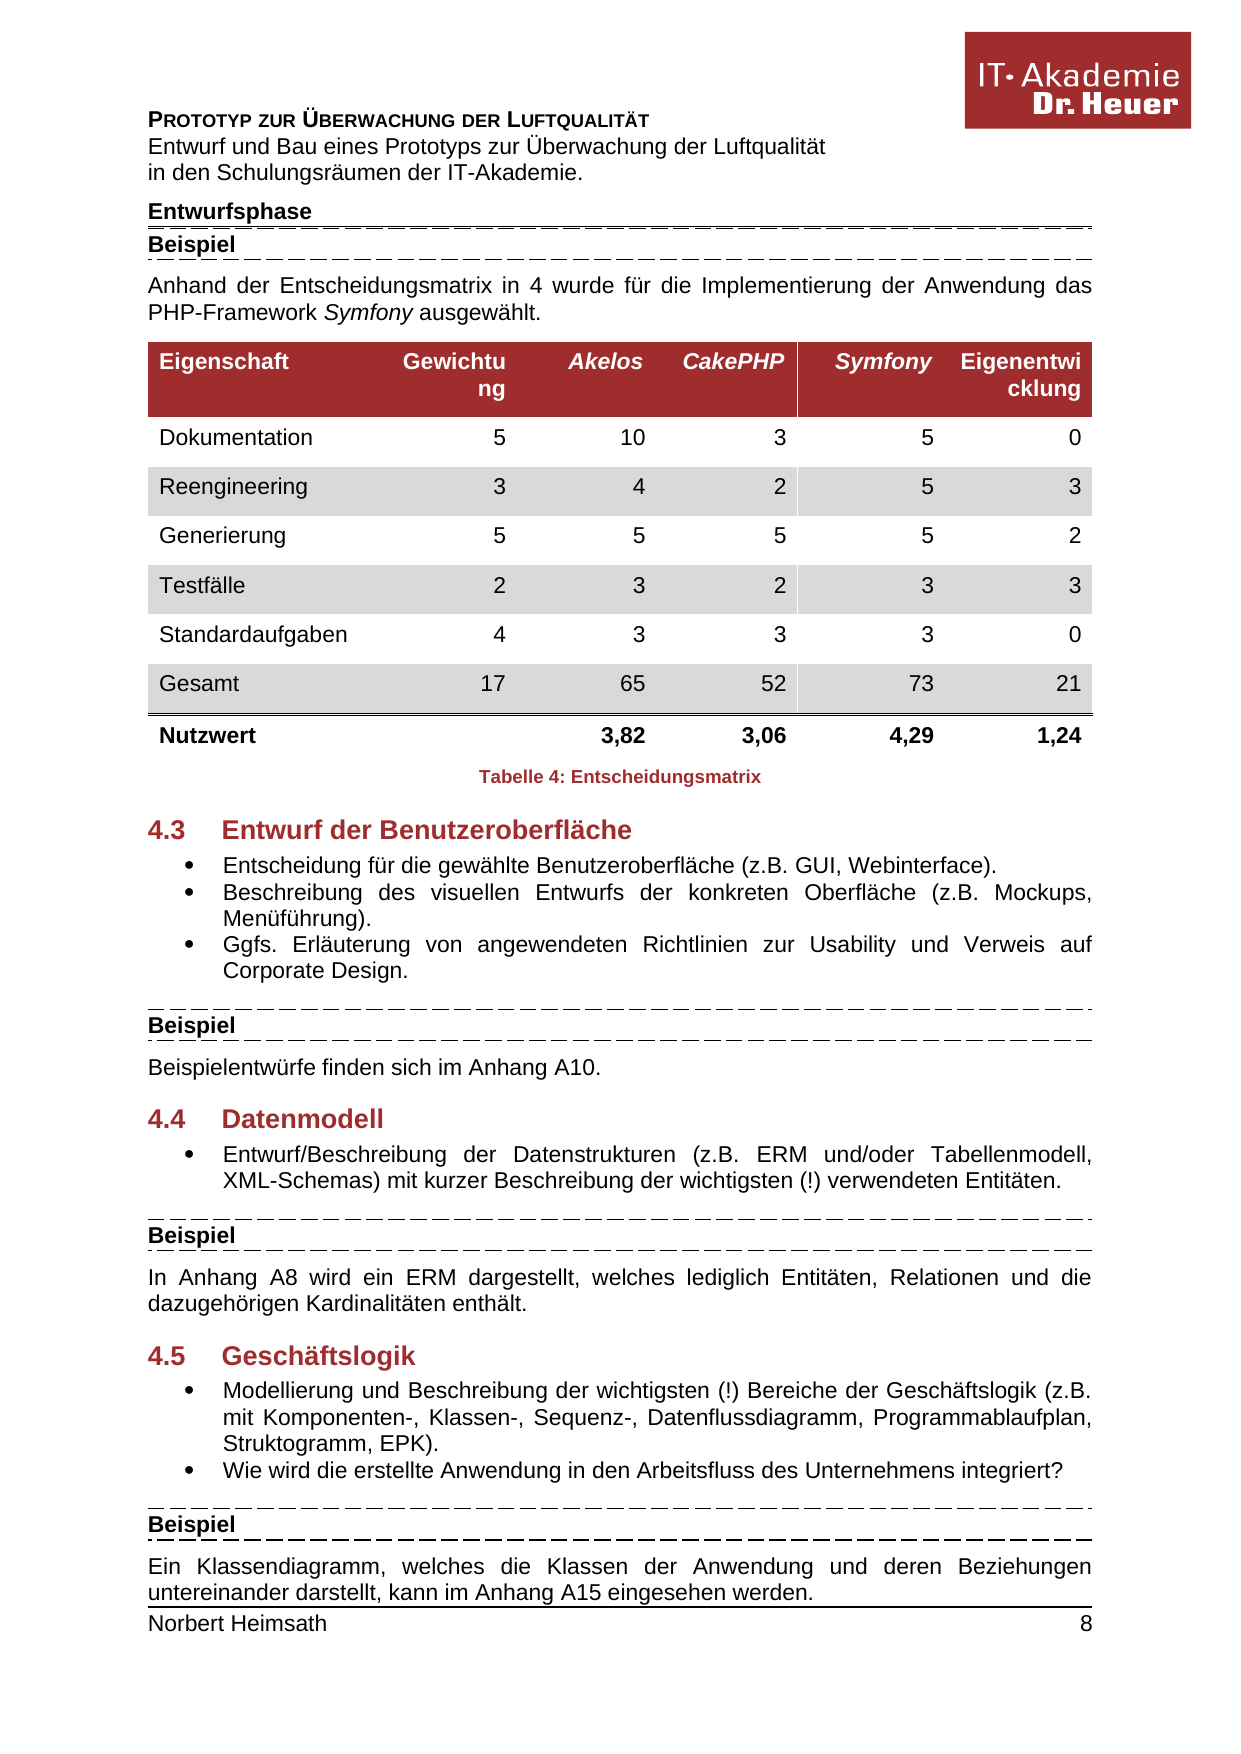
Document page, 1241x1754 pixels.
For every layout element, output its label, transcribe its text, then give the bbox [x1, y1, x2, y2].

table_cell 17 [384, 664, 517, 713]
table_cell Generierung [148, 516, 384, 565]
list Ggfs. Erläuterung von angewendeten Richtlinien zur Usability und Verweis auf Corporate Design. [185, 931, 1092, 984]
table_cell 3,82 [517, 716, 657, 766]
table_cell 4 [517, 467, 657, 516]
table_cell 5 [657, 516, 797, 565]
list Entscheidung für die gewählte Benutzeroberfläche (z.B. GUI, Webinterface). [185, 852, 1092, 878]
text Anhand der Entscheidungsmatrix in Tabelle 4 wurde für die Implementierung der Anwendung das PHP-Framework Symfony ausgewählt. [148, 272, 1092, 325]
table_cell Standardaufgaben [148, 615, 384, 664]
table_cell 1,24 [945, 716, 1092, 766]
text In Anhang A8 wird ein ERM dargestellt, welches lediglich Entitäten, Relationen und die dazugehörigen Kardinalitäten enthält. [148, 1264, 1092, 1317]
table_cell 4 [384, 615, 517, 664]
subtitle Geschäftslogik [148, 1340, 1092, 1371]
table_header Eigenentwicklung [945, 342, 1092, 417]
text Beispiel [148, 1219, 1092, 1251]
table_cell 3,06 [657, 716, 797, 766]
table_cell 3 [798, 565, 945, 614]
table_cell 3 [657, 615, 797, 664]
table_cell Nutzwert [148, 716, 384, 766]
table_cell Reengineering [148, 467, 384, 516]
table_cell 73 [798, 664, 945, 713]
list Beschreibung des visuellen Entwurfs der konkreten Oberfläche (z.B. Mockups, Menüführung). [185, 878, 1092, 931]
table_cell 3 [517, 565, 657, 614]
text Beispiel [148, 1508, 1092, 1541]
table_cell Testfälle [148, 565, 384, 614]
table_cell 5 [384, 516, 517, 565]
table_cell 3 [657, 418, 797, 467]
table_header Akelos [517, 342, 657, 417]
table_cell 2 [945, 516, 1092, 565]
table_cell 3 [945, 467, 1092, 516]
table_cell Dokumentation [148, 418, 384, 467]
table_header Symfony [798, 342, 945, 417]
subtitle Datenmodell [148, 1103, 1092, 1135]
table_header CakePHP [657, 342, 797, 417]
table_cell 5 [384, 418, 517, 467]
table_cell 5 [798, 516, 945, 565]
table_cell 3 [384, 467, 517, 516]
table_cell 5 [798, 467, 945, 516]
table_cell 10 [517, 418, 657, 467]
table_cell 52 [657, 664, 797, 713]
table_cell 21 [945, 664, 1092, 713]
table_cell 5 [517, 516, 657, 565]
list Wie wird die erstellte Anwendung in den Arbeitsfluss des Unternehmens integriert? [185, 1457, 1092, 1483]
table_cell Gesamt [148, 664, 384, 713]
table_header Gewichtung [384, 342, 517, 417]
text Tabelle 4: Entscheidungsmatrix [148, 766, 1092, 787]
subtitle Entwurf der Benutzeroberfläche [148, 814, 1092, 846]
table_cell 2 [657, 467, 797, 516]
text Beispiel [148, 227, 1092, 260]
list Modellierung und Beschreibung der wichtigsten (!) Bereiche der Geschäftslogik (z.B. mit Komponenten-, Klassen-, Sequenz-, Datenflussdiagramm, Programmablaufplan, Struktogramm, EPK). [185, 1377, 1092, 1457]
table_cell 3 [517, 615, 657, 664]
list Entwurf/Beschreibung der Datenstrukturen (z.B. ERM und/oder Tabellenmodell, XML-Schemas) mit kurzer Beschreibung der wichtigsten (!) verwendeten Entitäten. [185, 1141, 1092, 1194]
table_cell 2 [384, 565, 517, 614]
text Beispiel [148, 1009, 1092, 1041]
text Ein Klassendiagramm, welches die Klassen der Anwendung und deren Beziehungen untereinander darstellt, kann im Anhang A15 eingesehen werden. [148, 1553, 1092, 1606]
text Beispielentwürfe finden sich im Anhang A10. [148, 1054, 1092, 1080]
table_cell 4,29 [798, 716, 945, 766]
table_cell 3 [945, 565, 1092, 614]
table_cell [384, 716, 517, 766]
table_cell 2 [657, 565, 797, 614]
table_header Eigenschaft [148, 342, 384, 417]
table_cell 0 [945, 418, 1092, 467]
table_cell 0 [945, 615, 1092, 664]
table_cell 5 [798, 418, 945, 467]
table_cell 65 [517, 664, 657, 713]
table_cell 3 [798, 615, 945, 664]
